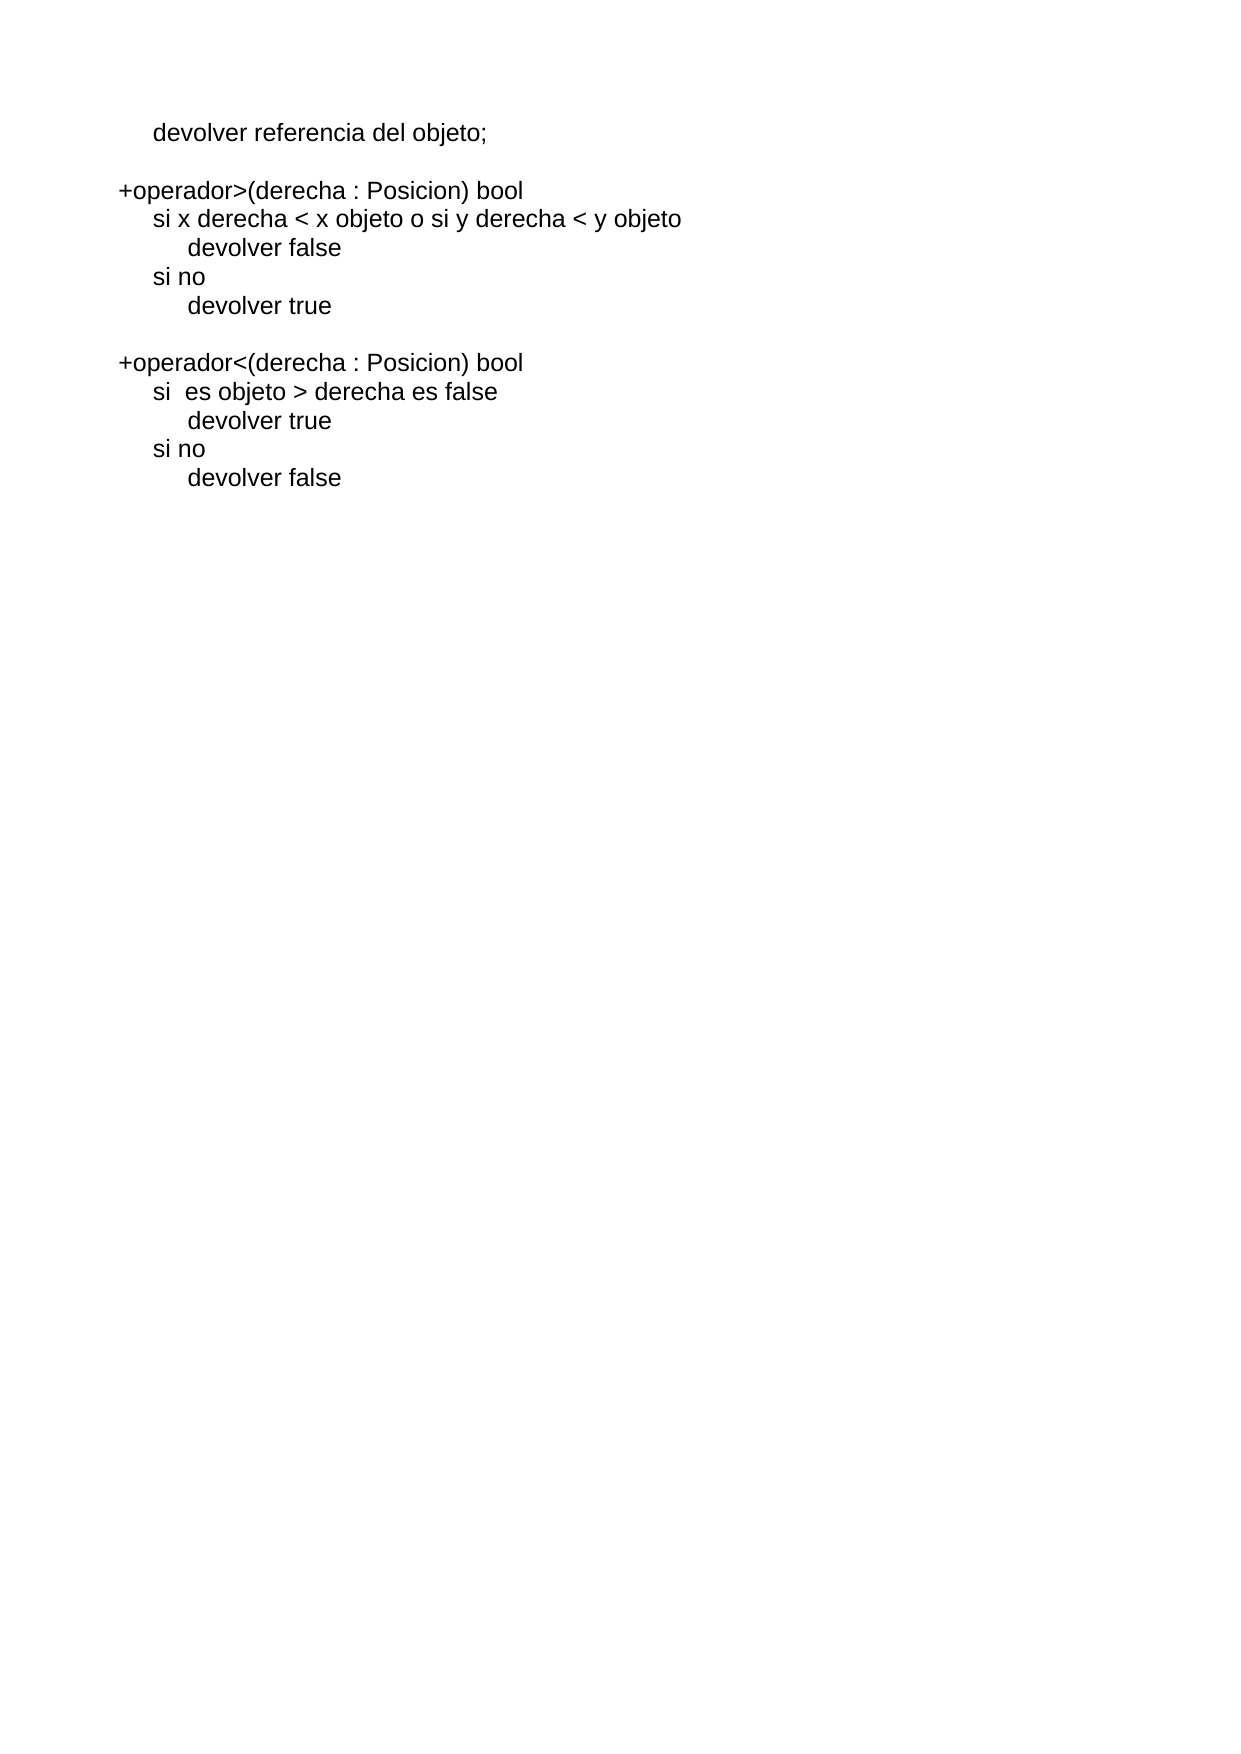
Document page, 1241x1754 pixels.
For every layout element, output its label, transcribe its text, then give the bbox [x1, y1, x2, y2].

text +operador<(derecha : Posicion) bool [118, 348, 1122, 377]
text si x derecha < x objeto o si y derecha < y objeto [118, 204, 1122, 233]
text +operador>(derecha : Posicion) bool [118, 176, 1122, 204]
text devolver false [118, 233, 1122, 262]
text si no [118, 434, 1122, 463]
text devolver true [118, 406, 1122, 434]
text devolver referencia del objeto; [118, 118, 1122, 147]
text si no [118, 262, 1122, 291]
text si es objeto > derecha es false [118, 377, 1122, 406]
text devolver false [118, 463, 1122, 492]
text devolver true [118, 291, 1122, 319]
